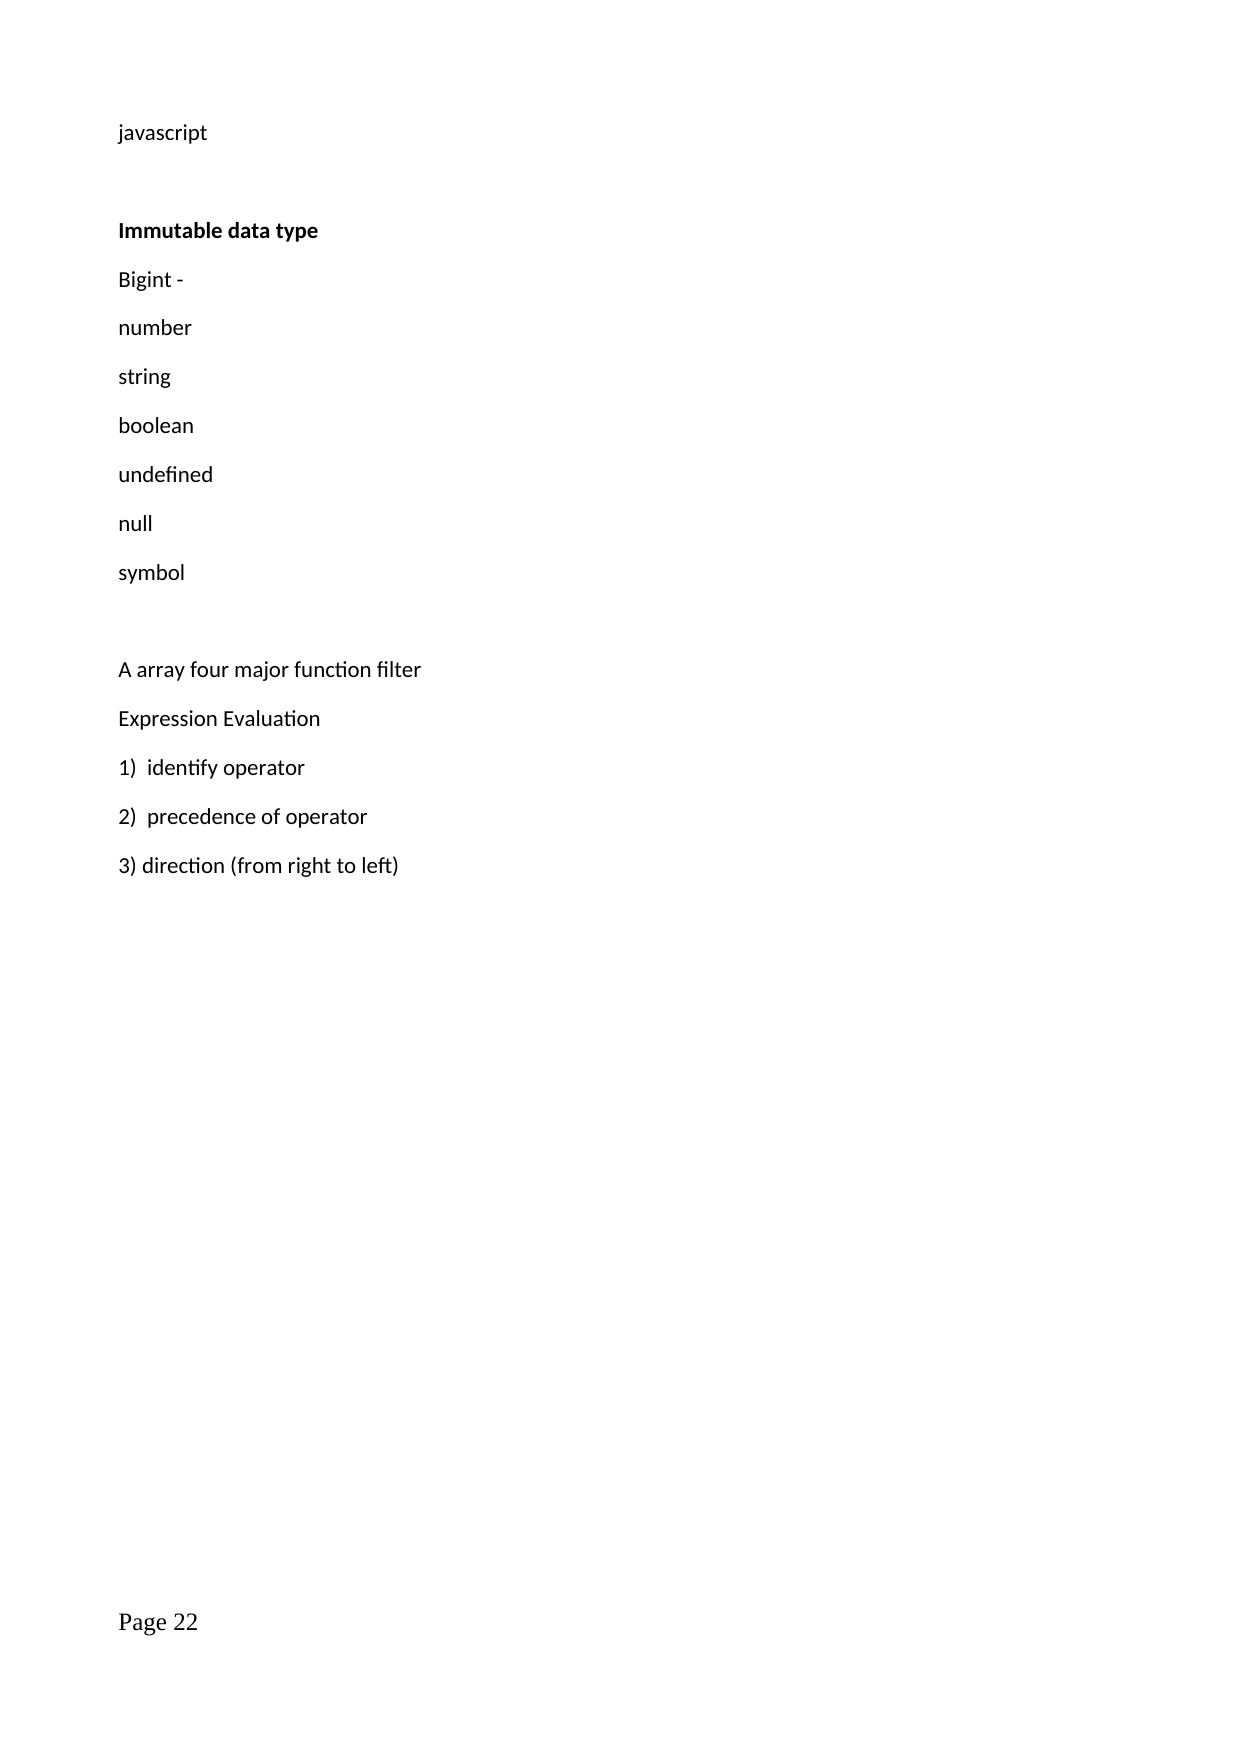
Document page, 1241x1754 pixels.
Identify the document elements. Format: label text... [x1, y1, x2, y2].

text Bigint - [118, 265, 1122, 293]
text Immutable data type [118, 216, 1122, 244]
text Expression Evaluation [118, 704, 1122, 732]
text null [118, 509, 1122, 537]
text number [118, 313, 1122, 342]
text 3) direction (from right to left) [118, 851, 1122, 879]
text symbol [118, 558, 1122, 586]
text A array four major function filter [118, 656, 1122, 683]
text 2) precedence of operator [118, 802, 1122, 830]
text boolean [118, 411, 1122, 439]
text string [118, 362, 1122, 390]
text undefined [118, 460, 1122, 488]
text javascript [118, 118, 1122, 146]
text 1) identify operator [118, 753, 1122, 781]
